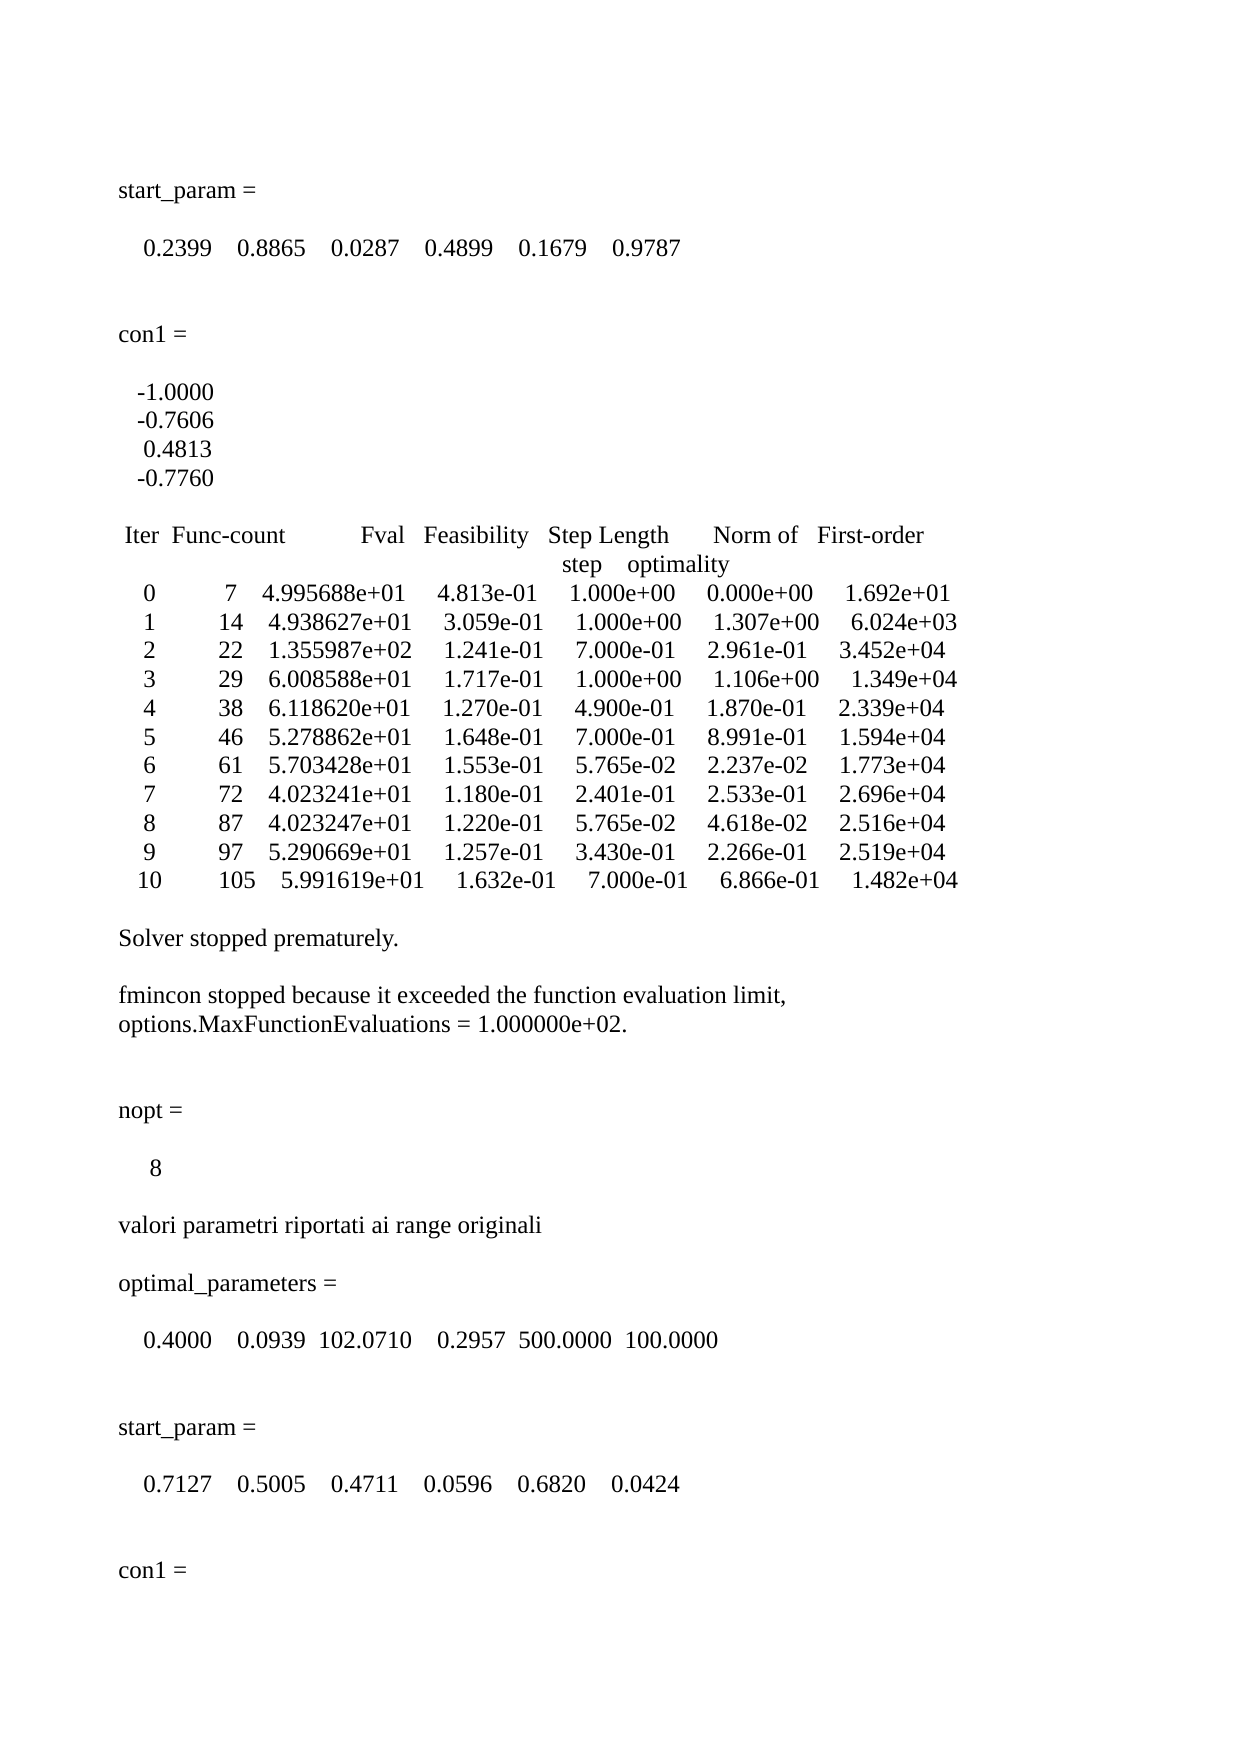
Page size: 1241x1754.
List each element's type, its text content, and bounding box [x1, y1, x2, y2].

text start_param = [118, 1412, 1122, 1441]
text 0 7 4.995688e+01 4.813e-01 1.000e+00 0.000e+00 1.692e+01 [118, 578, 1122, 607]
text options.MaxFunctionEvaluations = 1.000000e+02. [118, 1009, 1122, 1038]
text 6 61 5.703428e+01 1.553e-01 5.765e-02 2.237e-02 1.773e+04 [118, 751, 1122, 779]
text -0.7606 [118, 406, 1122, 434]
text -0.7760 [118, 463, 1122, 492]
text 2 22 1.355987e+02 1.241e-01 7.000e-01 2.961e-01 3.452e+04 [118, 636, 1122, 664]
text optimal_parameters = [118, 1268, 1122, 1297]
text Iter Func-count Fval Feasibility Step Length Norm of First-order [118, 521, 1122, 549]
text con1 = [118, 319, 1122, 348]
text 0.7127 0.5005 0.4711 0.0596 0.6820 0.0424 [118, 1469, 1122, 1498]
text con1 = [118, 1556, 1122, 1584]
text fmincon stopped because it exceeded the function evaluation limit, [118, 981, 1122, 1009]
text step optimality [118, 549, 1122, 578]
text -1.0000 [118, 377, 1122, 406]
text Solver stopped prematurely. [118, 923, 1122, 952]
text 0.2399 0.8865 0.0287 0.4899 0.1679 0.9787 [118, 233, 1122, 262]
text 8 [118, 1153, 1122, 1182]
text 10 105 5.991619e+01 1.632e-01 7.000e-01 6.866e-01 1.482e+04 [118, 866, 1122, 894]
text 0.4813 [118, 434, 1122, 463]
text 7 72 4.023241e+01 1.180e-01 2.401e-01 2.533e-01 2.696e+04 [118, 779, 1122, 808]
text 3 29 6.008588e+01 1.717e-01 1.000e+00 1.106e+00 1.349e+04 [118, 664, 1122, 693]
text 4 38 6.118620e+01 1.270e-01 4.900e-01 1.870e-01 2.339e+04 [118, 693, 1122, 722]
text nopt = [118, 1096, 1122, 1124]
text 5 46 5.278862e+01 1.648e-01 7.000e-01 8.991e-01 1.594e+04 [118, 722, 1122, 751]
text 1 14 4.938627e+01 3.059e-01 1.000e+00 1.307e+00 6.024e+03 [118, 607, 1122, 636]
text 8 87 4.023247e+01 1.220e-01 5.765e-02 4.618e-02 2.516e+04 [118, 808, 1122, 837]
text valori parametri riportati ai range originali [118, 1211, 1122, 1239]
text 9 97 5.290669e+01 1.257e-01 3.430e-01 2.266e-01 2.519e+04 [118, 837, 1122, 866]
text start_param = [118, 176, 1122, 204]
text 0.4000 0.0939 102.0710 0.2957 500.0000 100.0000 [118, 1326, 1122, 1354]
